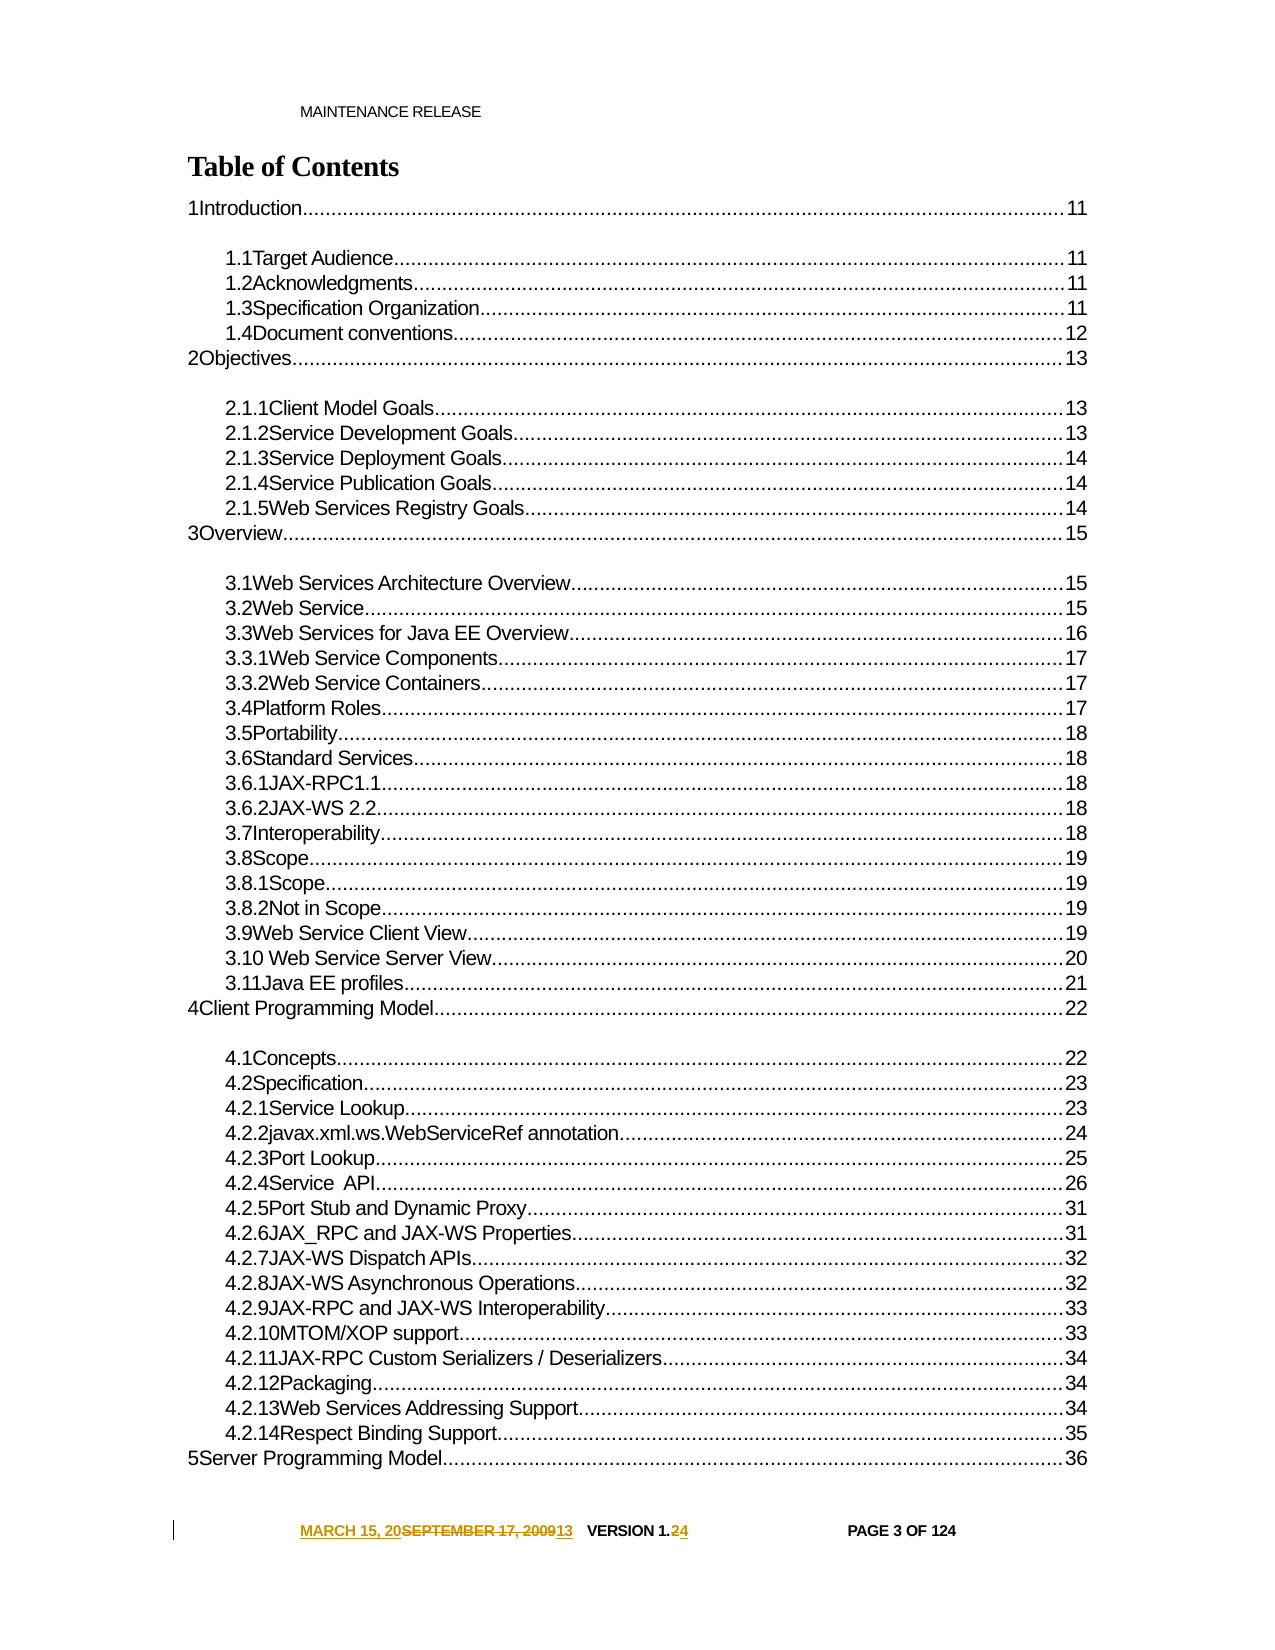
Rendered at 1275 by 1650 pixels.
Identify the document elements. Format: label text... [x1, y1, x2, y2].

text 4.2.12Packaging 34 [225, 1370, 1087, 1395]
text 4.2.6JAX_RPC and JAX-WS Properties 31 [225, 1220, 1087, 1245]
text 4.2.13Web Services Addressing Support 34 [225, 1395, 1087, 1420]
text 4.2.9JAX-RPC and JAX-WS Interoperability 33 [225, 1295, 1087, 1320]
text 4.2.7JAX-WS Dispatch APIs 32 [225, 1245, 1087, 1270]
text 4.2.8JAX-WS Asynchronous Operations 32 [225, 1270, 1087, 1295]
text 5Server Programming Model 36 [187, 1445, 1087, 1470]
text 1.3Specification Organization 11 [225, 295, 1087, 320]
text 3.2Web Service 15 [225, 595, 1087, 620]
text 3.6.2JAX-WS 2.2 18 [225, 795, 1087, 820]
text 3.7Interoperability 18 [225, 820, 1087, 845]
text 1.1Target Audience 11 [225, 245, 1087, 270]
text 2.1.4Service Publication Goals 14 [225, 470, 1087, 495]
text 4.2.5Port Stub and Dynamic Proxy 31 [225, 1195, 1087, 1220]
text 3.11Java EE profiles 21 [225, 970, 1087, 995]
text 3.1Web Services Architecture Overview 15 [225, 570, 1087, 595]
text 3.9Web Service Client View 19 [225, 920, 1087, 945]
text 3.3.2Web Service Containers 17 [225, 670, 1087, 695]
text 2Objectives 13 [187, 345, 1087, 370]
text 3.6.1JAX-RPC1.1 18 [225, 770, 1087, 795]
text 2.1.5Web Services Registry Goals 14 [225, 495, 1087, 520]
text 2.1.1Client Model Goals 13 [225, 395, 1087, 420]
text 1Introduction 11 [187, 195, 1087, 220]
text 3.8.2Not in Scope 19 [225, 895, 1087, 920]
text 1.2Acknowledgments 11 [225, 270, 1087, 295]
text 3.8Scope 19 [225, 845, 1087, 870]
text 3.8.1Scope 19 [225, 870, 1087, 895]
text 3.5Portability 18 [225, 720, 1087, 745]
text 4.2.11JAX-RPC Custom Serializers / Deserializers 34 [225, 1345, 1087, 1370]
text 4.2.1Service Lookup 23 [225, 1095, 1087, 1120]
text 4.2Specification 23 [225, 1070, 1087, 1095]
text 3.10 Web Service Server View 20 [225, 945, 1087, 970]
text 2.1.3Service Deployment Goals 14 [225, 445, 1087, 470]
text Table of Contents [187, 150, 1087, 182]
text 3.3.1Web Service Components 17 [225, 645, 1087, 670]
text 3.3Web Services for Java EE Overview 16 [225, 620, 1087, 645]
text 3.4Platform Roles 17 [225, 695, 1087, 720]
text 4.2.2javax.xml.ws.WebServiceRef annotation 24 [225, 1120, 1087, 1145]
text 4.2.14Respect Binding Support 35 [225, 1420, 1087, 1445]
text 4.2.10MTOM/XOP support 33 [225, 1320, 1087, 1345]
text 4.1Concepts 22 [225, 1045, 1087, 1070]
text 2.1.2Service Development Goals 13 [225, 420, 1087, 445]
text 1.4Document conventions. 12 [225, 320, 1087, 345]
text 4Client Programming Model 22 [187, 995, 1087, 1020]
text 3.6Standard Services 18 [225, 745, 1087, 770]
text 3Overview 15 [187, 520, 1087, 545]
text 4.2.3Port Lookup 25 [225, 1145, 1087, 1170]
text 4.2.4Service API 26 [225, 1170, 1087, 1195]
